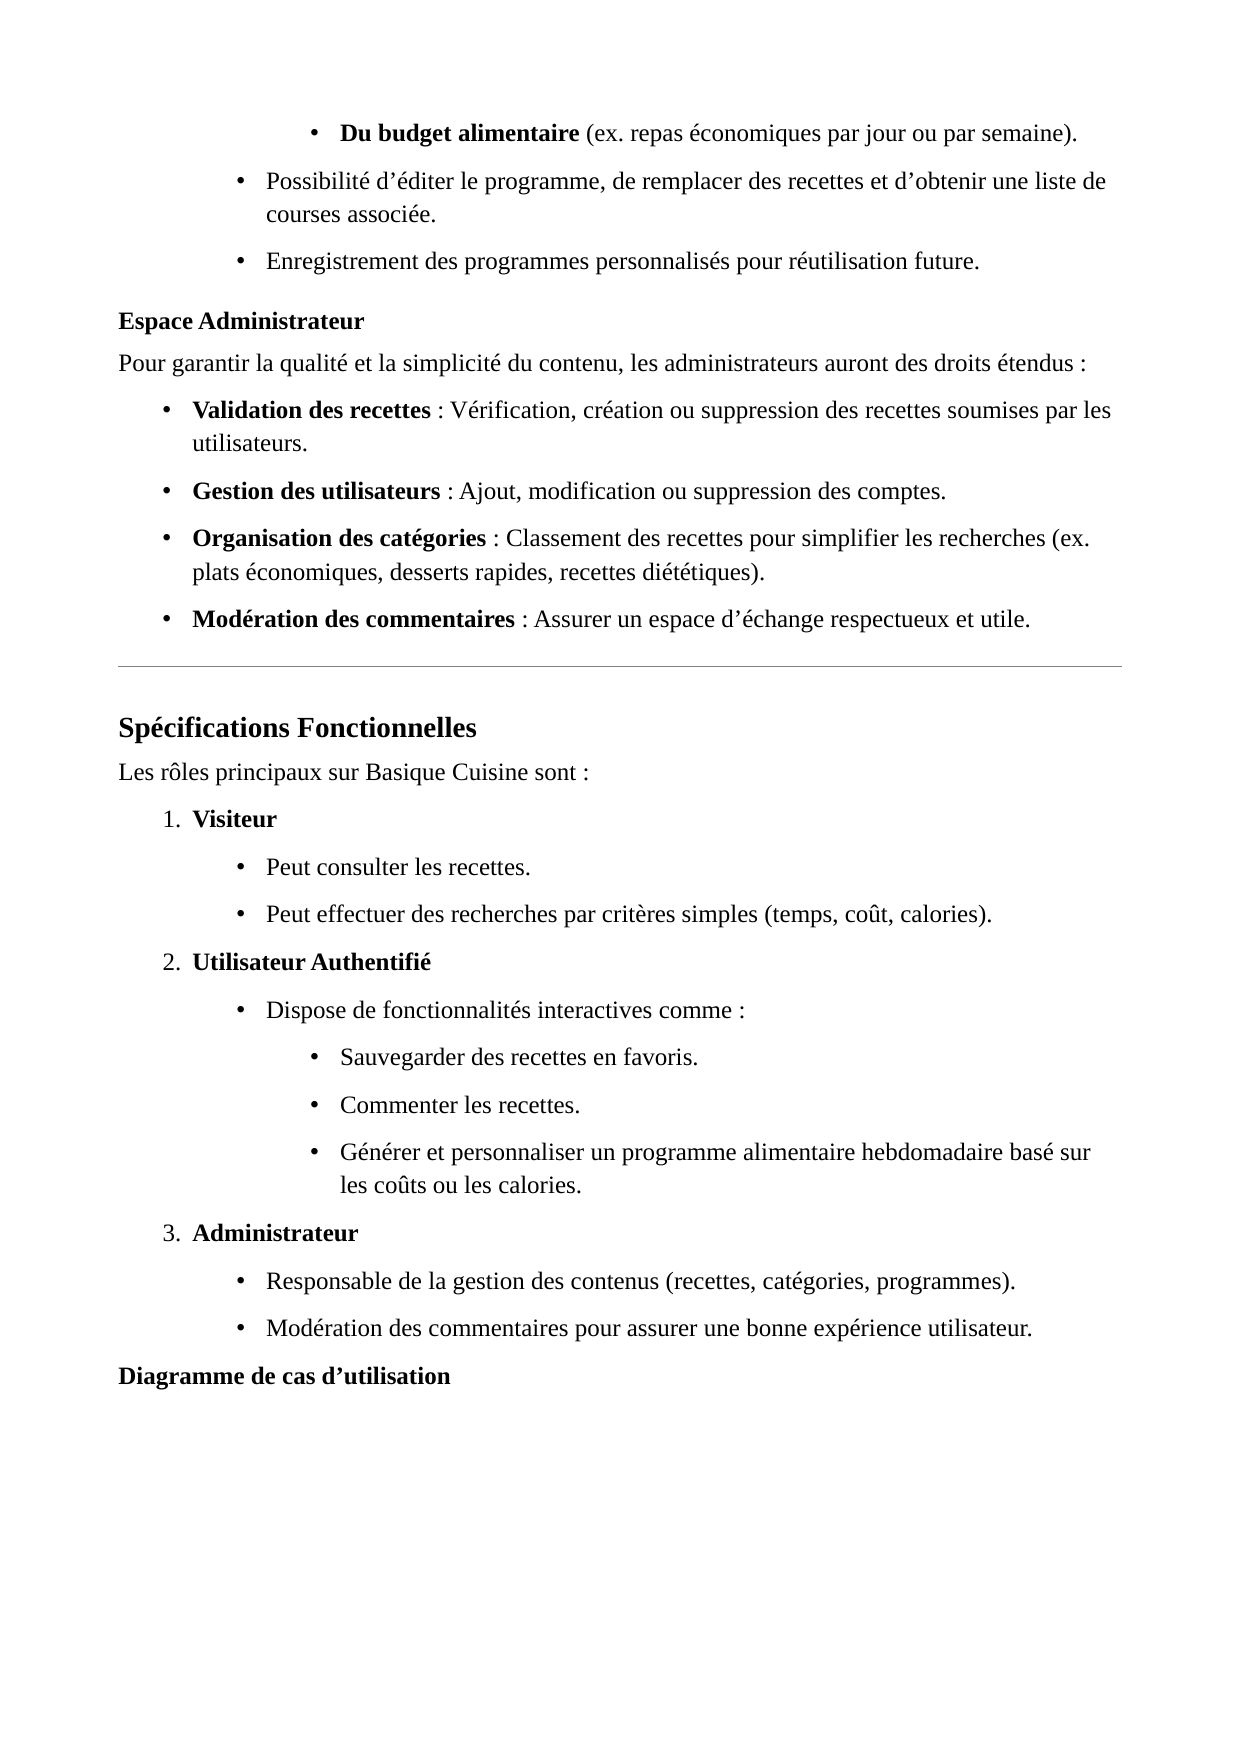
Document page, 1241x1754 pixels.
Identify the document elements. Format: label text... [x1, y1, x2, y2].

list Générer et personnaliser un programme alimentaire hebdomadaire basé sur les coûts ou les calories. [310, 1137, 1122, 1199]
list Organisation des catégories : Classement des recettes pour simplifier les recherches (ex. plats économiques, desserts rapides, recettes diététiques). [162, 523, 1122, 585]
list Du budget alimentaire (ex. repas économiques par jour ou par semaine). [310, 118, 1122, 147]
list Validation des recettes : Vérification, création ou suppression des recettes soumises par les utilisateurs. [162, 395, 1122, 457]
text Les rôles principaux sur Basique Cuisine sont : [118, 757, 1122, 785]
list Enregistrement des programmes personnalisés pour réutilisation future. [236, 246, 1122, 275]
list Possibilité d’éditer le programme, de remplacer des recettes et d’obtenir une liste de courses associée. [236, 166, 1122, 227]
text Diagramme de cas d’utilisation [118, 1361, 1122, 1390]
list Modération des commentaires pour assurer une bonne expérience utilisateur. [236, 1313, 1122, 1342]
list Administrateur [162, 1218, 1122, 1247]
list Sauvegarder des recettes en favoris. [310, 1042, 1122, 1071]
list Peut effectuer des recherches par critères simples (temps, coût, calories). [236, 899, 1122, 928]
list Dispose de fonctionnalités interactives comme : [236, 995, 1122, 1023]
list Peut consulter les recettes. [236, 852, 1122, 881]
subtitle Spécifications Fonctionnelles [118, 711, 1122, 744]
list Modération des commentaires : Assurer un espace d’échange respectueux et utile. [162, 604, 1122, 633]
list Gestion des utilisateurs : Ajout, modification ou suppression des comptes. [162, 476, 1122, 505]
list Utilisateur Authentifié [162, 947, 1122, 976]
text Pour garantir la qualité et la simplicité du contenu, les administrateurs auront des droits étendus : [118, 348, 1122, 376]
list Responsable de la gestion des contenus (recettes, catégories, programmes). [236, 1266, 1122, 1294]
list Visiteur [162, 804, 1122, 833]
list Commenter les recettes. [310, 1090, 1122, 1119]
subtitle Espace Administrateur [118, 306, 1122, 335]
